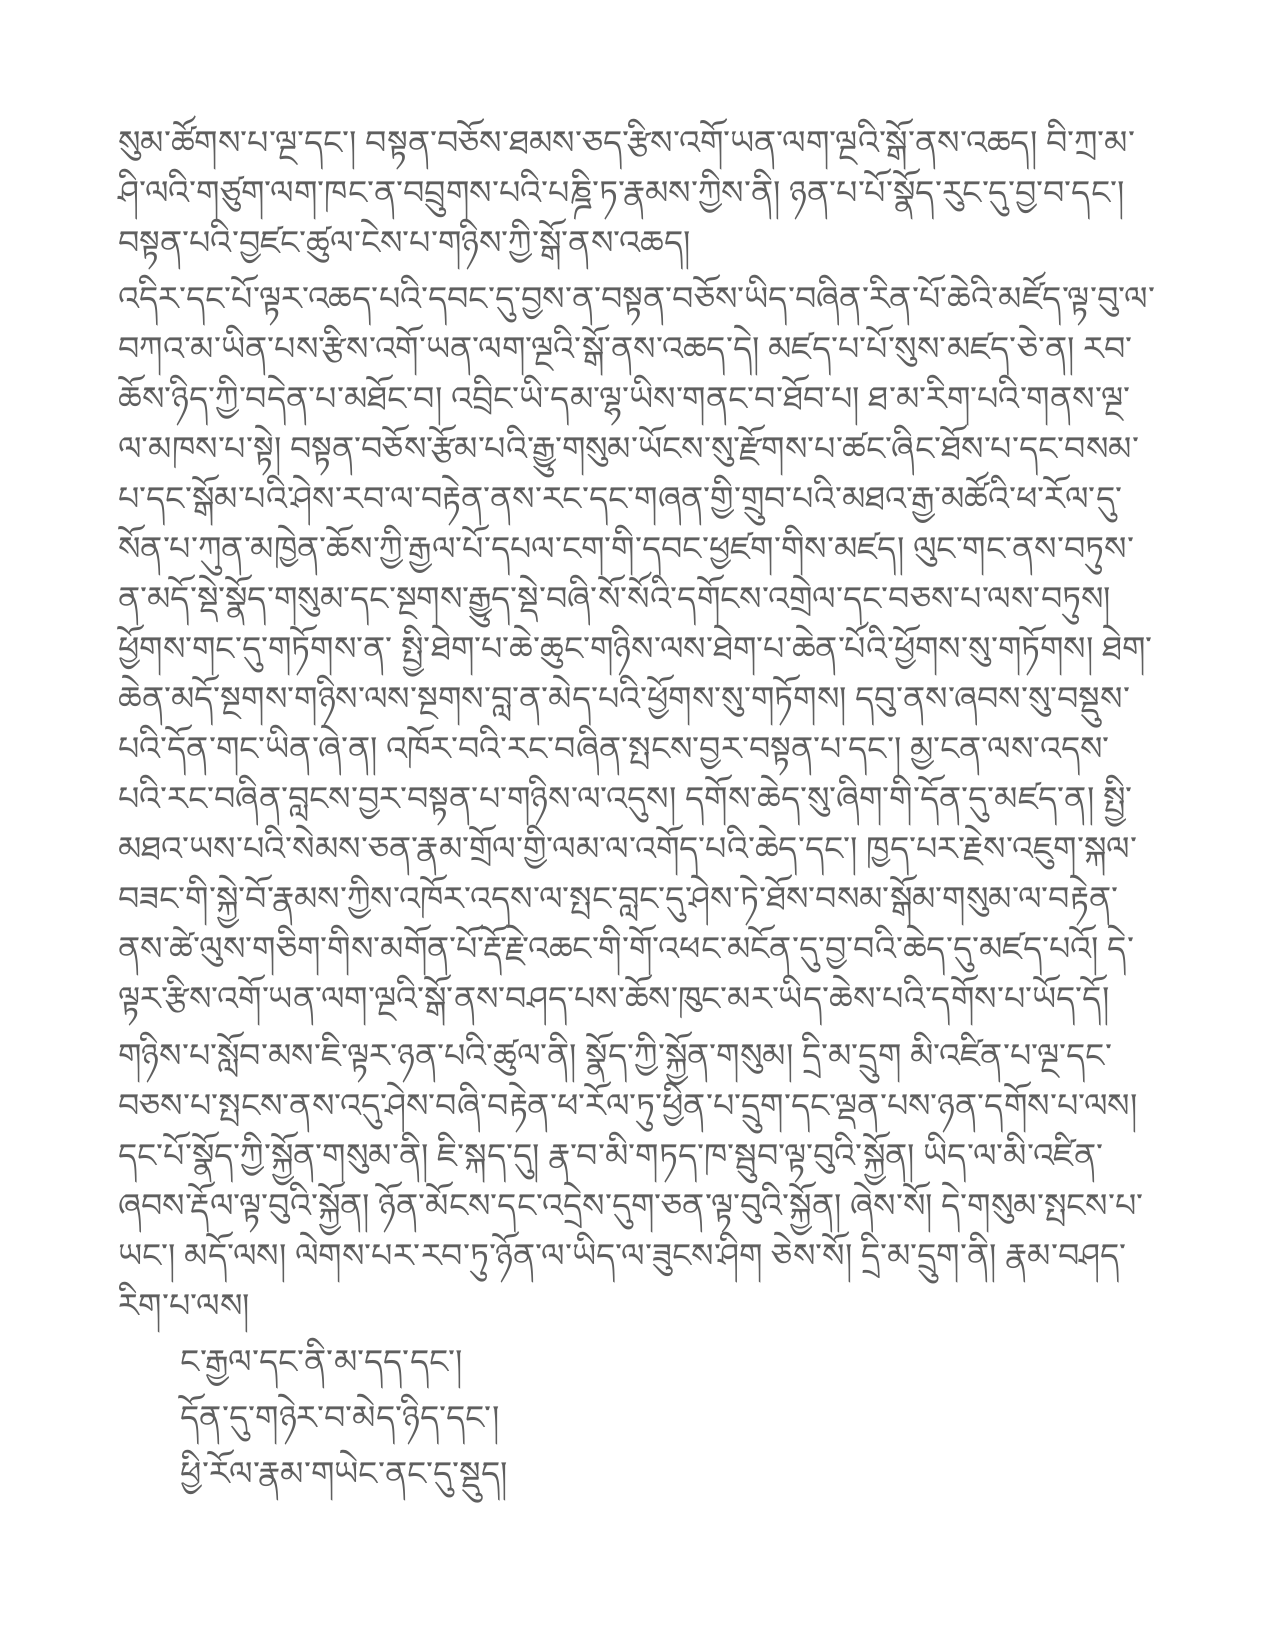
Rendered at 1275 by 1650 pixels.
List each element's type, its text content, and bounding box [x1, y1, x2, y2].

text དོན་དུ་གཉེར་བ་མེད་ཉིད་དང༌། [181, 1393, 1157, 1443]
text ང་རྒྱལ་དང་ནི་མ་དད་དང༌། [181, 1337, 1157, 1387]
text སུམ་ཚོགས་པ་ལྔ་དང༌། བསྟན་བཅོས་ཐམས་ཅད་རྩིས་འགོ་ཡན་ལག་ལྔའི་སྒོ་ནས་འཆད། བི་ཀྲ་མ་ཤི་ལའི་གཙུག་ལག་ཁང་ན་བབྲུགས་པའི་པཎྜི་ཏ་རྣམས་ཀྱིས་ནི། ཉན་པ་པོ་སྣོད་རུང་དུ་བྱ་བ་དང༌། བསྟན་པའི་བྱཛང་ཚུལ་ངེས་པ་གཉིས་ཀྱི་སྒོ་ནས་འཆད། [118, 118, 1157, 268]
text ཕྱི་རོལ་རྣམ་གཡེང་ནང་དུ་སྡུད། [181, 1449, 1157, 1499]
text གཉིས་པ་སློབ་མས་ཇི་ལྟར་ཉན་པའི་ཚུལ་ནི། སྣོད་ཀྱི་སྐྱོན་གསུམ། དྲི་མ་དྲུག མི་འཛིན་པ་ལྔ་དང་བཅས་པ་སྤངས་ནས་འདུ་ཤེས་བཞི་བརྟེན་ཕ་རོལ་ཏུ་ཕྱིན་པ་དྲུག་དང་ལྡན་པས་ཉན་དགོས་པ་ལས། དང་པོ་སྣོད་ཀྱི་སྐྱོན་གསུམ་ནི། ཇི་སྐད་དུ། རྣ་བ་མི་གཏད་ཁ་སྦུབ་ལྟ་བུའི་སྐྱོན། ཡིད་ལ་མི་འཛིན་ཞབས་རྡོལ་ལྟ་བུའི་སྐྱོན། ཉོན་མོངས་དང་འདྲེས་དུག་ཅན་ལྟ་བུའི་སྐྱོན། ཞེས་སོ། དེ་གསུམ་སྤངས་པ་ཡང༌། མདོ་ལས། ལེགས་པར་རབ་ཏུ་ཉོན་ལ་ཡིད་ལ་ཟུངས་ཤིག ཅེས་སོ། དྲི་མ་དྲུག་ནི། རྣམ་བཤད་རིག་པ་ལས། [118, 1031, 1157, 1331]
text འདིར་དང་པོ་ལྟར་འཆད་པའི་དབང་དུ་བྱས་ན་བསྟན་བཅོས་ཡིད་བཞིན་རིན་པོ་ཆེའི་མཛོད་ལྟ་བུ་ལ་བཀའ་མ་ཡིན་པས་རྩིས་འགོ་ཡན་ལག་ལྔའི་སྒོ་ནས་འཆད་དེ། མཛད་པ་པོ་སུས་མཛད་ཅེ་ན། རབ་ཆོས་ཉིད་ཀྱི་བདེན་པ་མཐོང་བ། འབྲིང་ཡི་དམ་ལྷ་ཡིས་གནང་བ་ཐོབ་པ། ཐ་མ་རིག་པའི་གནས་ལྔ་ལ་མཁས་པ་སྟེ། བསྟན་བཅོས་རྩོམ་པའི་རྒྱུ་གསུམ་ཡོངས་སུ་རྫོགས་པ་ཚང་ཞིང་ཐོས་པ་དང་བསམ་པ་དང་སྒོམ་པའི་ཤེས་རབ་ལ་བརྟེན་ནས་རང་དང་གཞན་གྱི་གྲུབ་པའི་མཐའ་རྒྱ་མཚོའི་ཕ་རོལ་དུ་སོན་པ་ཀུན་མཁྱེན་ཆོས་ཀྱི་རྒྱལ་པོ་དཔལ་ངག་གི་དབང་ཕྱཛག་གིས་མཛད། ལུང་གང་ནས་བཏུས་ན་མདོ་སྡེ་སྣོད་གསུམ་དང་སྔགས་རྒྱུད་སྡེ་བཞི་སོ་སོའི་དགོངས་འགྲེལ་དང་བཅས་པ་ལས་བཏུས། ཕྱོགས་གང་དུ་གཏོགས་ན་ སྤྱི་ཐེག་པ་ཆེ་ཆུང་གཉིས་ལས་ཐེག་པ་ཆེན་པོའི་ཕྱོགས་སུ་གཏོགས། ཐེག་ཆེན་མདོ་སྔགས་གཉིས་ལས་སྔགས་བླ་ན་མེད་པའི་ཕྱོགས་སུ་གཏོགས། དབུ་ནས་ཞབས་སུ་བསྡུས་པའི་དོན་གང་ཡིན་ཞེ་ན། འཁོར་བའི་རང་བཞིན་སྤངས་བྱར་བསྟན་པ་དང༌། མྱ་ངན་ལས་འདས་པའི་རང་བཞིན་བླངས་བྱར་བསྟན་པ་གཉིས་ལ་འདུས། དགོས་ཆེད་སུ་ཞིག་གི་དོན་དུ་མཛད་ན། སྤྱི་མཐའ་ཡས་པའི་སེམས་ཅན་རྣམ་གྲོལ་གྱི་ལམ་ལ་འགོད་པའི་ཆེད་དང༌། ཁྱད་པར་རྗེས་འཇུག་སྐལ་བཟང་གི་སྐྱེ་བོ་རྣམས་ཀྱིས་འཁོར་འདས་ལ་སྤང་བླང་དུ་ཤེས་ཏེ་ཐོས་བསམ་སྒོམ་གསུམ་ལ་བརྟེན་ནས་ཚེ་ལུས་གཅིག་གིས་མགོན་པོ་རྡོ་རྗེ་འཆང་གི་གོ་འཕང་མངོན་དུ་བྱ་བའི་ཆེད་དུ་མཛད་པའོ། དེ་ལྟར་རྩིས་འགོ་ཡན་ལག་ལྔའི་སྒོ་ནས་བཤད་པས་ཆོས་ཁུང་མར་ཡིད་ཆེས་པའི་དགོས་པ་ཡོད་དོ། [118, 274, 1157, 1024]
